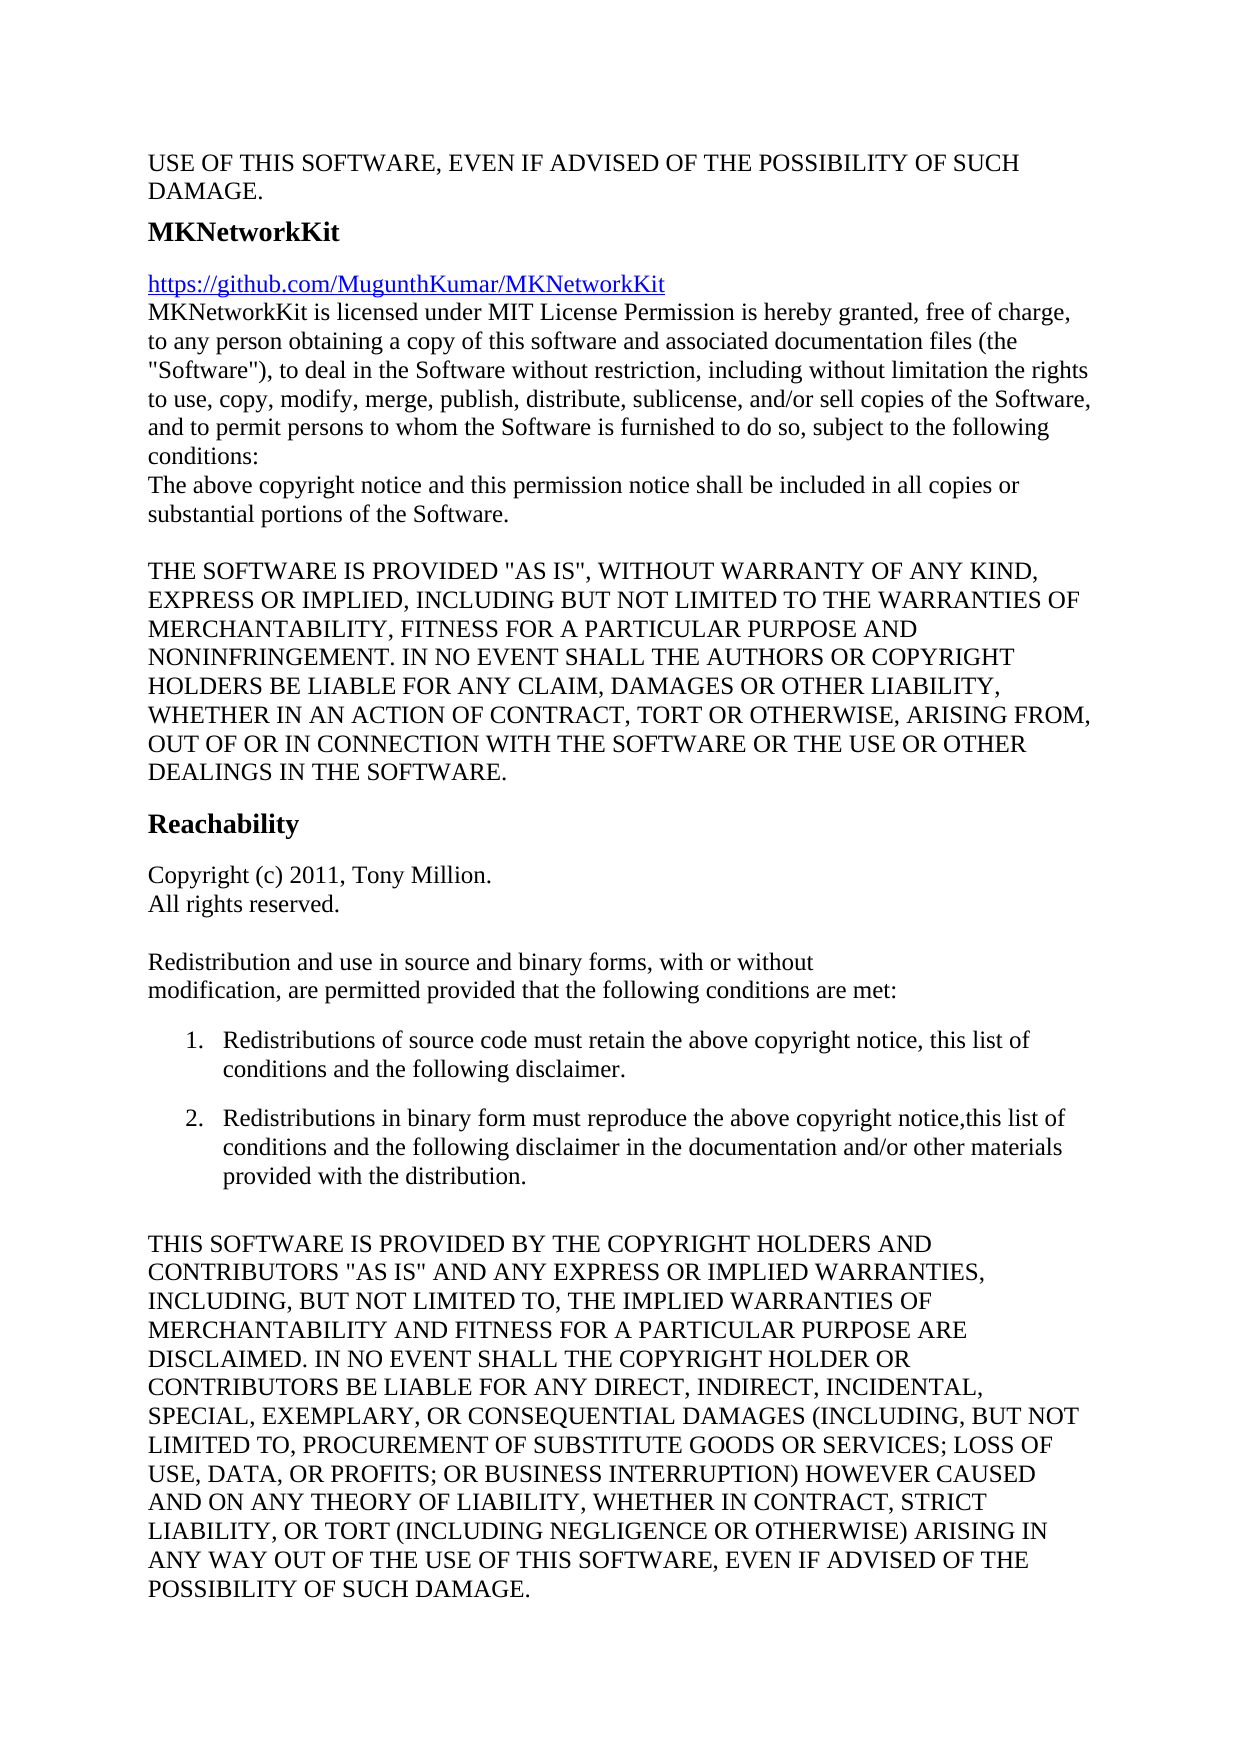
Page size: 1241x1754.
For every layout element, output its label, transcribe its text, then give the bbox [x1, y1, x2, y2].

text Reachability [148, 807, 1093, 839]
list Redistributions in binary form must reproduce the above copyright notice,this list of conditions and the following disclaimer in the documentation and/or other materials provided with the distribution. [185, 1103, 1093, 1189]
list Redistributions of source code must retain the above copyright notice, this list of conditions and the following disclaimer. [185, 1025, 1093, 1082]
text https://github.com/MugunthKumar/MKNetworkKit MKNetworkKit is licensed under MIT License Permission is hereby granted, free of charge, to any person obtaining a copy of this software and associated documentation files (the "Software"), to deal in the Software without restriction, including without limitation the rights to use, copy, modify, merge, publish, distribute, sublicense, and/or sell copies of the Software, and to permit persons to whom the Software is furnished to do so, subject to the following conditions: The above copyright notice and this permission notice shall be included in all copies or substantial portions of the Software. THE SOFTWARE IS PROVIDED "AS IS", WITHOUT WARRANTY OF ANY KIND, EXPRESS OR IMPLIED, INCLUDING BUT NOT LIMITED TO THE WARRANTIES OF MERCHANTABILITY, FITNESS FOR A PARTICULAR PURPOSE AND NONINFRINGEMENT. IN NO EVENT SHALL THE AUTHORS OR COPYRIGHT HOLDERS BE LIABLE FOR ANY CLAIM, DAMAGES OR OTHER LIABILITY, WHETHER IN AN ACTION OF CONTRACT, TORT OR OTHERWISE, ARISING FROM, OUT OF OR IN CONNECTION WITH THE SOFTWARE OR THE USE OR OTHER DEALINGS IN THE SOFTWARE. [148, 269, 1093, 786]
text MKNetworkKit [148, 216, 1093, 248]
text THIS SOFTWARE IS PROVIDED BY THE COPYRIGHT HOLDERS AND CONTRIBUTORS "AS IS" AND ANY EXPRESS OR IMPLIED WARRANTIES, INCLUDING, BUT NOT LIMITED TO, THE IMPLIED WARRANTIES OF MERCHANTABILITY AND FITNESS FOR A PARTICULAR PURPOSE ARE DISCLAIMED. IN NO EVENT SHALL THE COPYRIGHT HOLDER OR CONTRIBUTORS BE LIABLE FOR ANY DIRECT, INDIRECT, INCIDENTAL, SPECIAL, EXEMPLARY, OR CONSEQUENTIAL DAMAGES (INCLUDING, BUT NOT LIMITED TO, PROCUREMENT OF SUBSTITUTE GOODS OR SERVICES; LOSS OF USE, DATA, OR PROFITS; OR BUSINESS INTERRUPTION) HOWEVER CAUSED AND ON ANY THEORY OF LIABILITY, WHETHER IN CONTRACT, STRICT LIABILITY, OR TORT (INCLUDING NEGLIGENCE OR OTHERWISE) ARISING IN ANY WAY OUT OF THE USE OF THIS SOFTWARE, EVEN IF ADVISED OF THE POSSIBILITY OF SUCH DAMAGE. [148, 1200, 1093, 1602]
text USE OF THIS SOFTWARE, EVEN IF ADVISED OF THE POSSIBILITY OF SUCH DAMAGE. [148, 148, 1093, 205]
text Copyright (c) 2011, Tony Million. All rights reserved. Redistribution and use in source and binary forms, with or without modification, are permitted provided that the following conditions are met: [148, 860, 1093, 1004]
